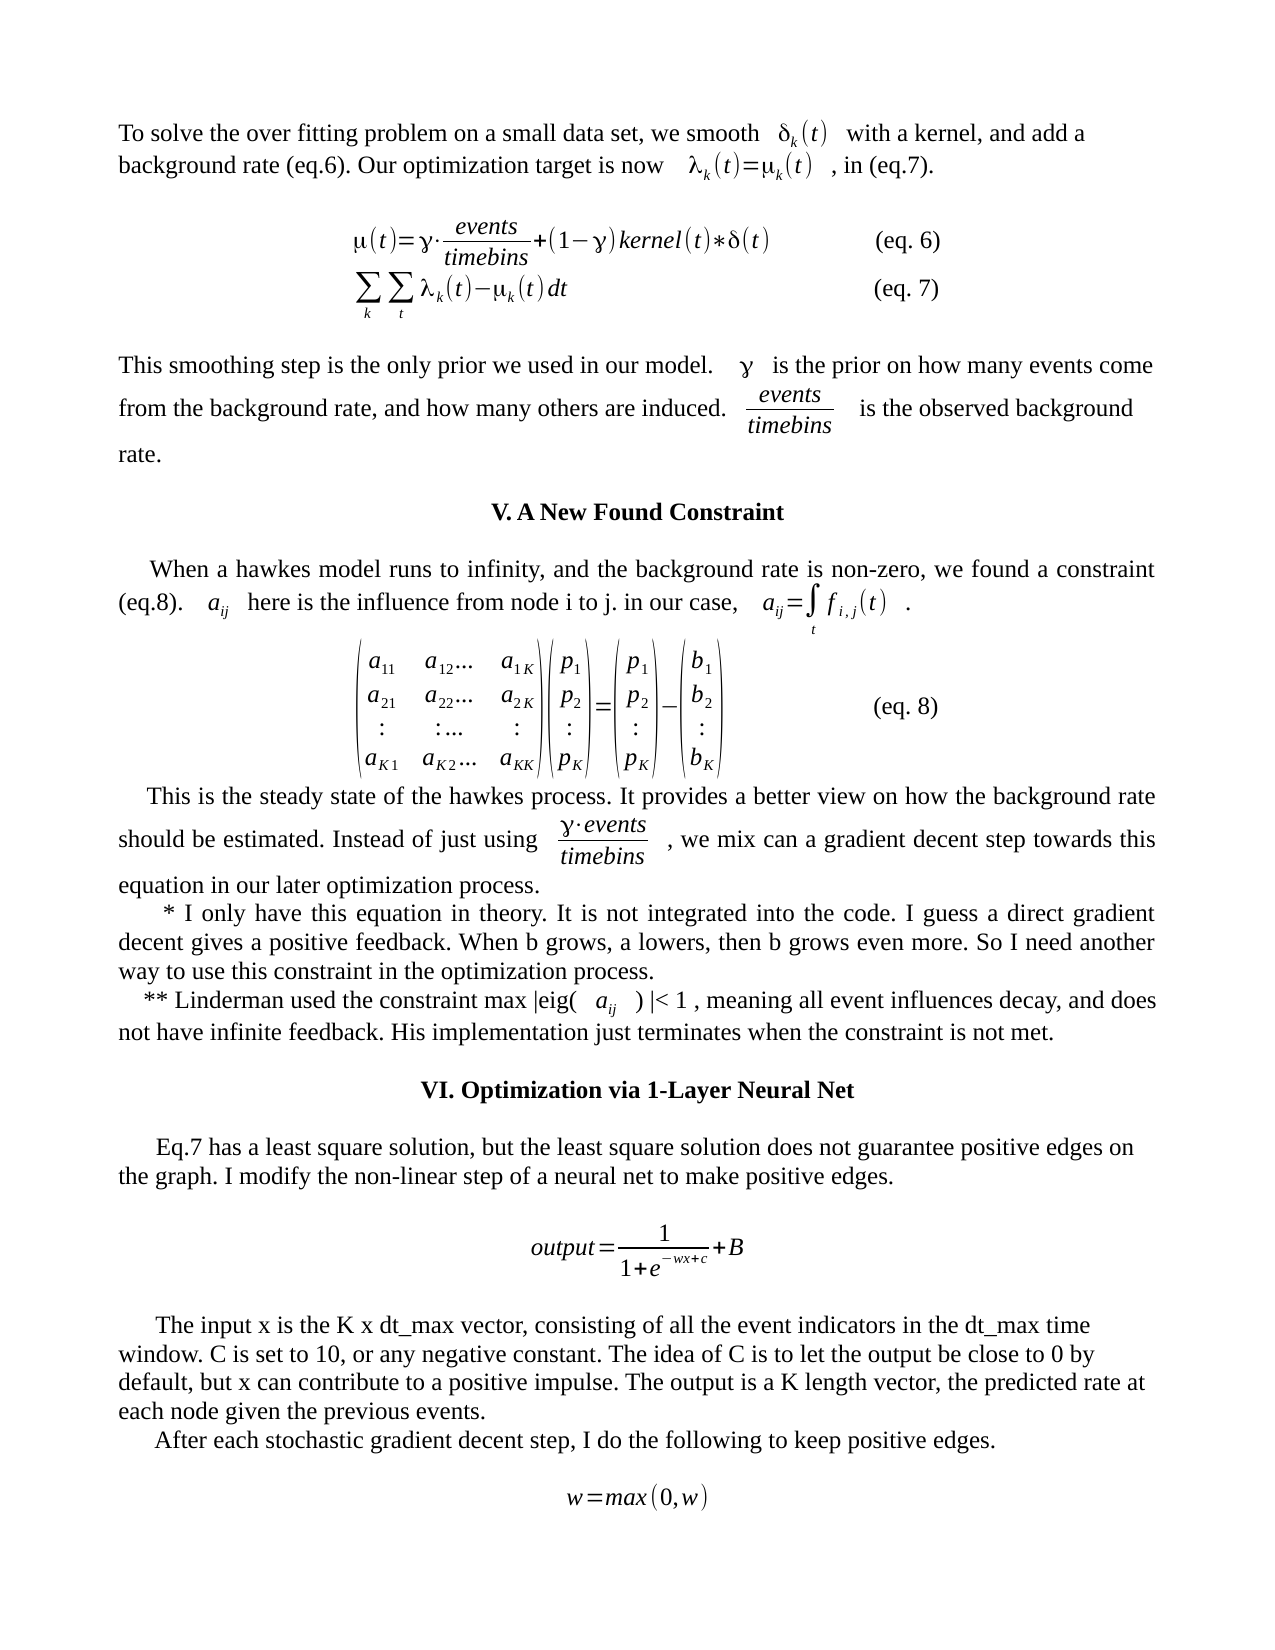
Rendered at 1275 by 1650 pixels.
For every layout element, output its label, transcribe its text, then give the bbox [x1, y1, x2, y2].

text (eq. 7) [118, 271, 1157, 322]
text (eq. 8) [118, 637, 1157, 781]
text When a hawkes model runs to infinity, and the background rate is non-zero, we found a constraint (eq.8). here is the influence from node i to j. in our case, . [118, 554, 1157, 637]
text The input x is the K x dt_max vector, consisting of all the event indicators in the dt_max time window. C is set to 10, or any negative constant. The idea of C is to let the output be close to 0 by default, but x can contribute to a positive impulse. The output is a K length vector, the predicted rate at each node given the previous events. [118, 1310, 1157, 1425]
text (eq. 6) [118, 212, 1157, 271]
text Eq.7 has a least square solution, but the least square solution does not guarantee positive edges on the graph. I modify the non-linear step of a neural net to make positive edges. [118, 1132, 1157, 1190]
text This is the steady state of the hawkes process. It provides a better view on how the background rate should be estimated. Instead of just using, we mix can a gradient decent step towards this equation in our later optimization process. [118, 781, 1157, 898]
text After each stochastic gradient decent step, I do the following to keep positive edges. [118, 1425, 1157, 1454]
text This smoothing step is the only prior we used in our model. is the prior on how many events come from the background rate, and how many others are induced. is the observed background rate. [118, 351, 1157, 468]
text V. A New Found Constraint [118, 497, 1157, 525]
text ** Linderman used the constraint max |eig() |< 1 , meaning all event influences decay, and does not have infinite feedback. His implementation just terminates when the constraint is not met. [118, 985, 1157, 1046]
text * I only have this equation in theory. It is not integrated into the code. I guess a direct gradient decent gives a positive feedback. When b grows, a lowers, then b grows even more. So I need another way to use this constraint in the optimization process. [118, 898, 1157, 985]
text VI. Optimization via 1-Layer Neural Net [118, 1075, 1157, 1103]
text To solve the over fitting problem on a small data set, we smoothwith a kernel, and add a background rate (eq.6). Our optimization target is now , in (eq.7). [118, 118, 1157, 183]
